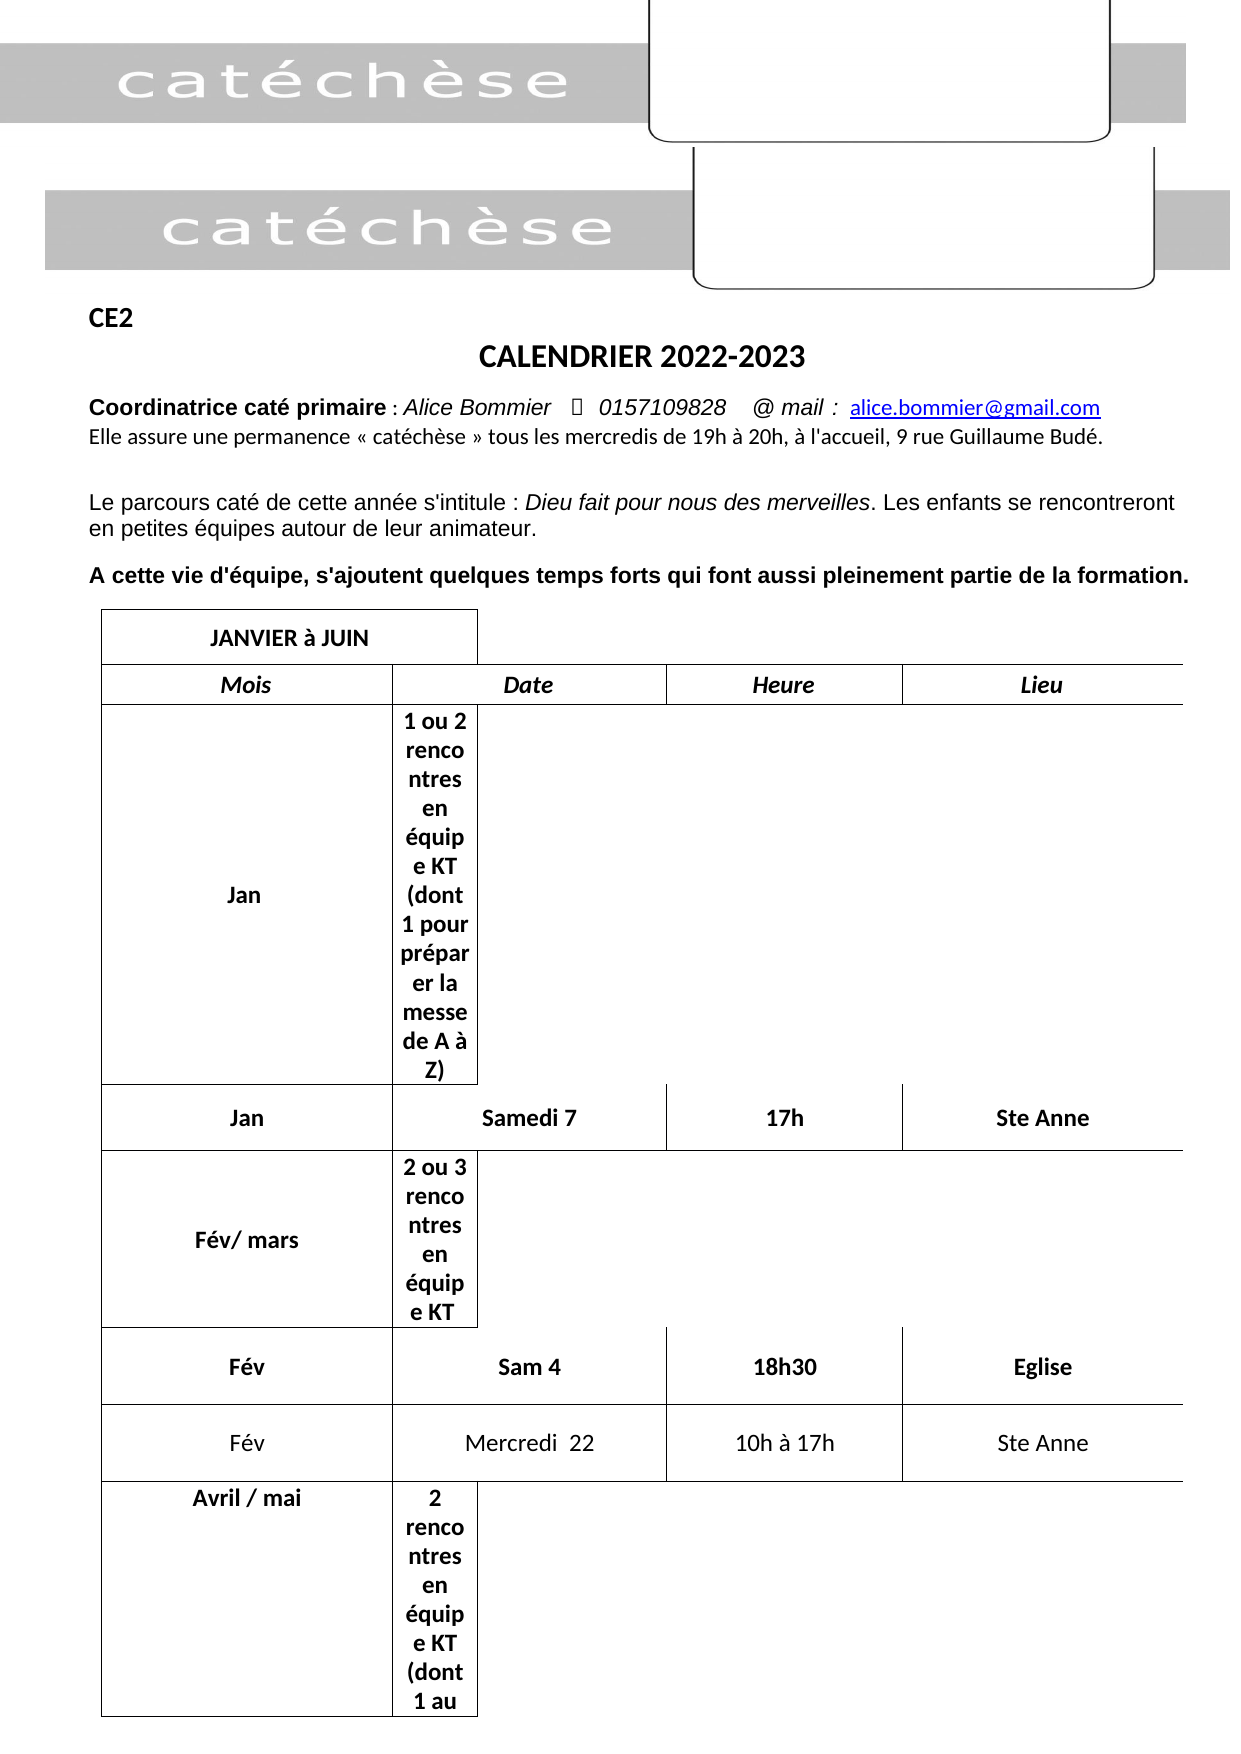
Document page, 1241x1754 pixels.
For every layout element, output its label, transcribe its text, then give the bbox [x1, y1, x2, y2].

table_cell Mois [102, 665, 392, 704]
table_cell 10h à 17h [667, 1405, 902, 1481]
table_cell Fév/ mars [102, 1151, 392, 1327]
table_cell Mercredi 22 [393, 1405, 666, 1481]
text Coordinatrice caté primaire : Alice Bommier  0157109828 @ mail : alice.bommier@gmail.com [89, 391, 1196, 422]
picture [1, 0, 1229, 294]
text Elle assure une permanence « catéchèse » tous les mercredis de 19h à 20h, à l'accueil, 9 rue Guillaume Budé. [29, 422, 1196, 450]
table_cell Date [393, 665, 666, 704]
table_cell Avril / mai [102, 1482, 392, 1716]
table_cell Ste Anne [903, 1084, 1183, 1150]
table_cell Jan [102, 705, 392, 1084]
table_cell Samedi 7 [393, 1084, 666, 1150]
table_cell Fév [102, 1405, 392, 1481]
table_cell Lieu [903, 665, 1183, 704]
table_cell Fév [102, 1328, 392, 1404]
table_cell 18h30 [667, 1327, 902, 1404]
text CE2 [89, 299, 1196, 335]
table_cell Sam 4 [393, 1327, 666, 1404]
table_cell 1 ou 2 rencontres en équipe KT (dont 1 pour préparer la messe de A à Z) [393, 705, 477, 1084]
text CALENDRIER 2022-2023 [89, 335, 1196, 376]
table_cell Ste Anne [903, 1405, 1183, 1481]
table_cell Jan [102, 1085, 392, 1150]
table_header JANVIER à JUIN [102, 610, 477, 664]
table_cell 17h [667, 1084, 902, 1150]
table_cell 2 ou 3 rencontres en équipe KT [393, 1151, 477, 1327]
table_cell Eglise [903, 1327, 1183, 1404]
text Le parcours caté de cette année s'intitule : Dieu fait pour nous des merveilles. Les enfants se rencontreront en petites équipes autour de leur animateur. [89, 488, 1196, 541]
table_cell Heure [667, 665, 902, 704]
table_cell 2 rencontres en équipe KT (dont 1 au [393, 1482, 477, 1716]
text A cette vie d'équipe, s'ajoutent quelques temps forts qui font aussi pleinement partie de la formation. [89, 562, 1196, 588]
